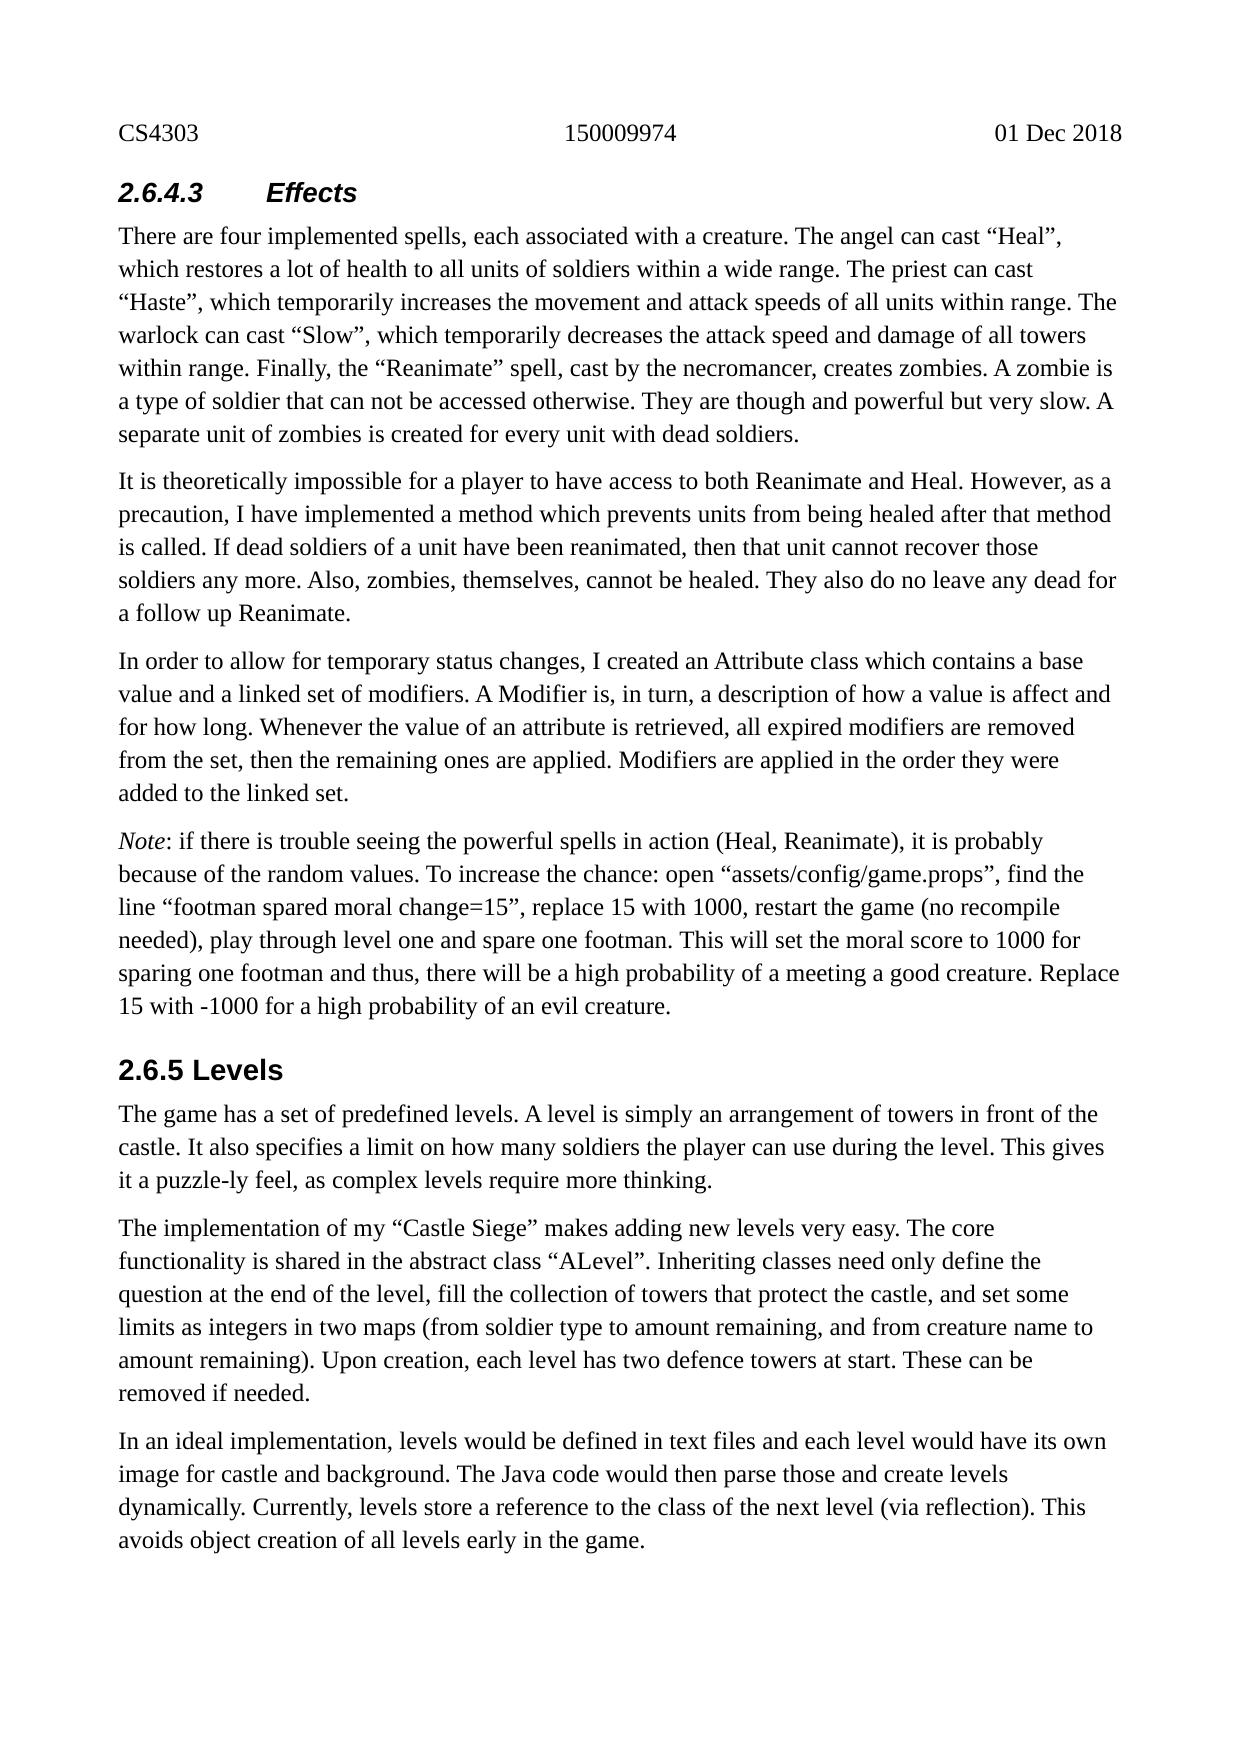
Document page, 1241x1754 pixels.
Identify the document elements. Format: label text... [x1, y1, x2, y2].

text The implementation of my “Castle Siege” makes adding new levels very easy. The core functionality is shared in the abstract class “ALevel”. Inheriting classes need only define the question at the end of the level, fill the collection of towers that protect the castle, and set some limits as integers in two maps (from soldier type to amount remaining, and from creature name to amount remaining). Upon creation, each level has two defence towers at start. These can be removed if needed. [118, 1213, 1122, 1407]
text Note: if there is trouble seeing the powerful spells in action (Heal, Reanimate), it is probably because of the random values. To increase the chance: open “assets/config/game.props”, find the line “footman spared moral change=15”, replace 15 with 1000, restart the game (no recompile needed), play through level one and spare one footman. This will set the moral score to 1000 for sparing one footman and thus, there will be a high probability of a meeting a good creature. Replace 15 with -1000 for a high probability of an evil creature. [118, 826, 1122, 1020]
text In an ideal implementation, levels would be defined in text files and each level would have its own image for castle and background. The Java code would then parse those and create levels dynamically. Currently, levels store a reference to the class of the next level (via reflection). This avoids object creation of all levels early in the game. [118, 1426, 1122, 1553]
subtitle Effects [118, 176, 1122, 208]
text The game has a set of predefined levels. A level is simply an arrangement of towers in front of the castle. It also specifies a limit on how many soldiers the player can use during the level. This gives it a puzzle-ly feel, as complex levels require more thinking. [118, 1099, 1122, 1194]
subtitle Levels [118, 1053, 1122, 1087]
text There are four implemented spells, each associated with a creature. The angel can cast “Heal”, which restores a lot of health to all units of soldiers within a wide range. The priest can cast “Haste”, which temporarily increases the movement and attack speeds of all units within range. The warlock can cast “Slow”, which temporarily decreases the attack speed and damage of all towers within range. Finally, the “Reanimate” spell, cast by the necromancer, creates zombies. A zombie is a type of soldier that can not be accessed otherwise. They are though and powerful but very slow. A separate unit of zombies is created for every unit with dead soldiers. [118, 221, 1122, 448]
text It is theoretically impossible for a player to have access to both Reanimate and Heal. However, as a precaution, I have implemented a method which prevents units from being healed after that method is called. If dead soldiers of a unit have been reanimated, then that unit cannot recover those soldiers any more. Also, zombies, themselves, cannot be healed. They also do no leave any dead for a follow up Reanimate. [118, 466, 1122, 627]
text In order to allow for temporary status changes, I created an Attribute class which contains a base value and a linked set of modifiers. A Modifier is, in turn, a description of how a value is affect and for how long. Whenever the value of an attribute is retrieved, all expired modifiers are removed from the set, then the remaining ones are applied. Modifiers are applied in the order they were added to the linked set. [118, 646, 1122, 807]
